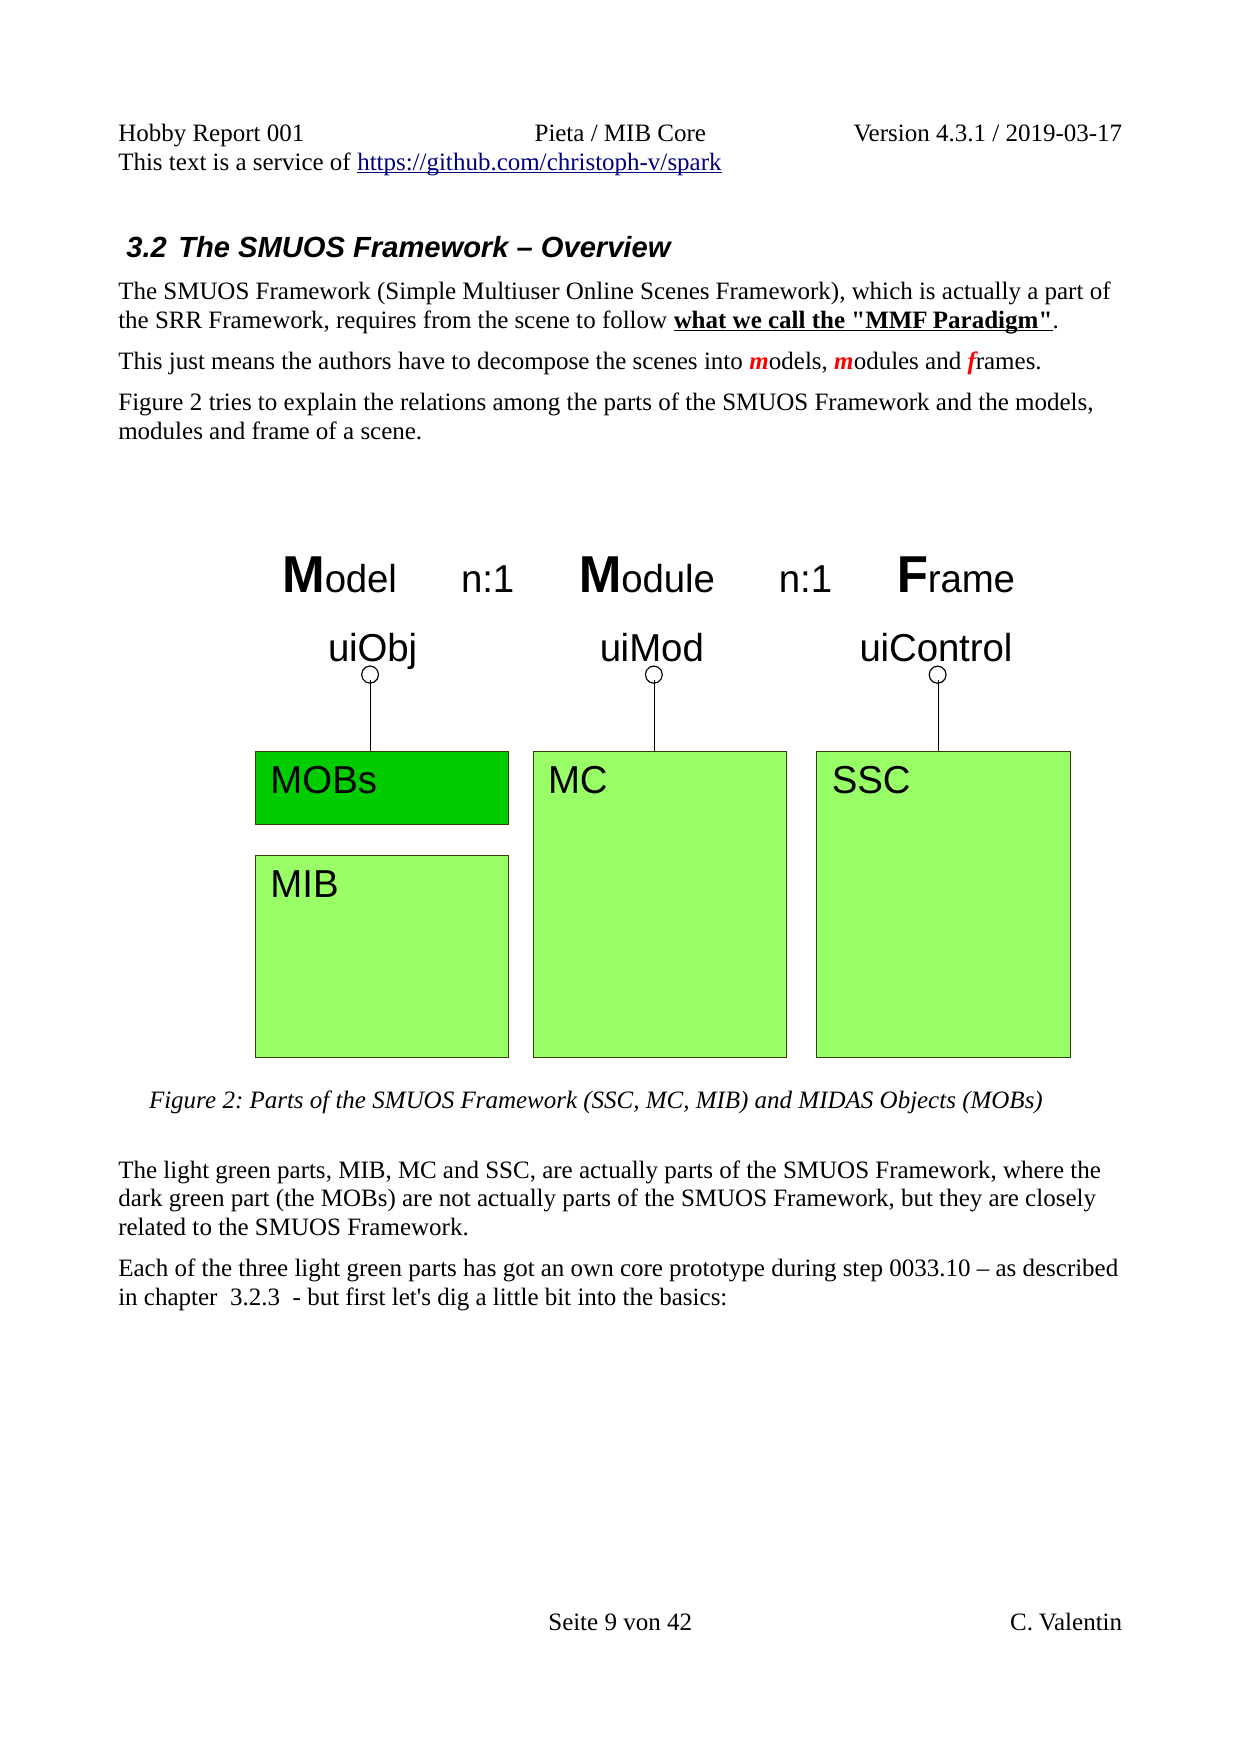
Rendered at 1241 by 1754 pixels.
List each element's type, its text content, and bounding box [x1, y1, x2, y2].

text Figure 2 tries to explain the relations among the parts of the SMUOS Framework and the models, modules and frame of a scene. [118, 387, 1122, 445]
text This just means the authors have to decompose the scenes into models, modules and frames. [118, 346, 1122, 375]
text The SMUOS Framework (Simple Multiuser Online Scenes Framework), which is actually a part of the SRR Framework, requires from the scene to follow what we call the "MMF Paradigm". [118, 276, 1122, 334]
subtitle The SMUOS Framework – Overview [118, 230, 1122, 264]
text The light green parts, MIB, MC and SSC, are actually parts of the SMUOS Framework, where the dark green part (the MOBs) are not actually parts of the SMUOS Framework, but they are closely related to the SMUOS Framework. [118, 1155, 1122, 1241]
text Each of the three light green parts has got an own core prototype during step 0033.10 – as described in chapter 3.2.3 - but first let's dig a little bit into the basics: [118, 1253, 1122, 1311]
text Figure 2: Parts of the SMUOS Framework (SSC, MC, MIB) and MIDAS Objects (MOBs) [149, 511, 1099, 1113]
